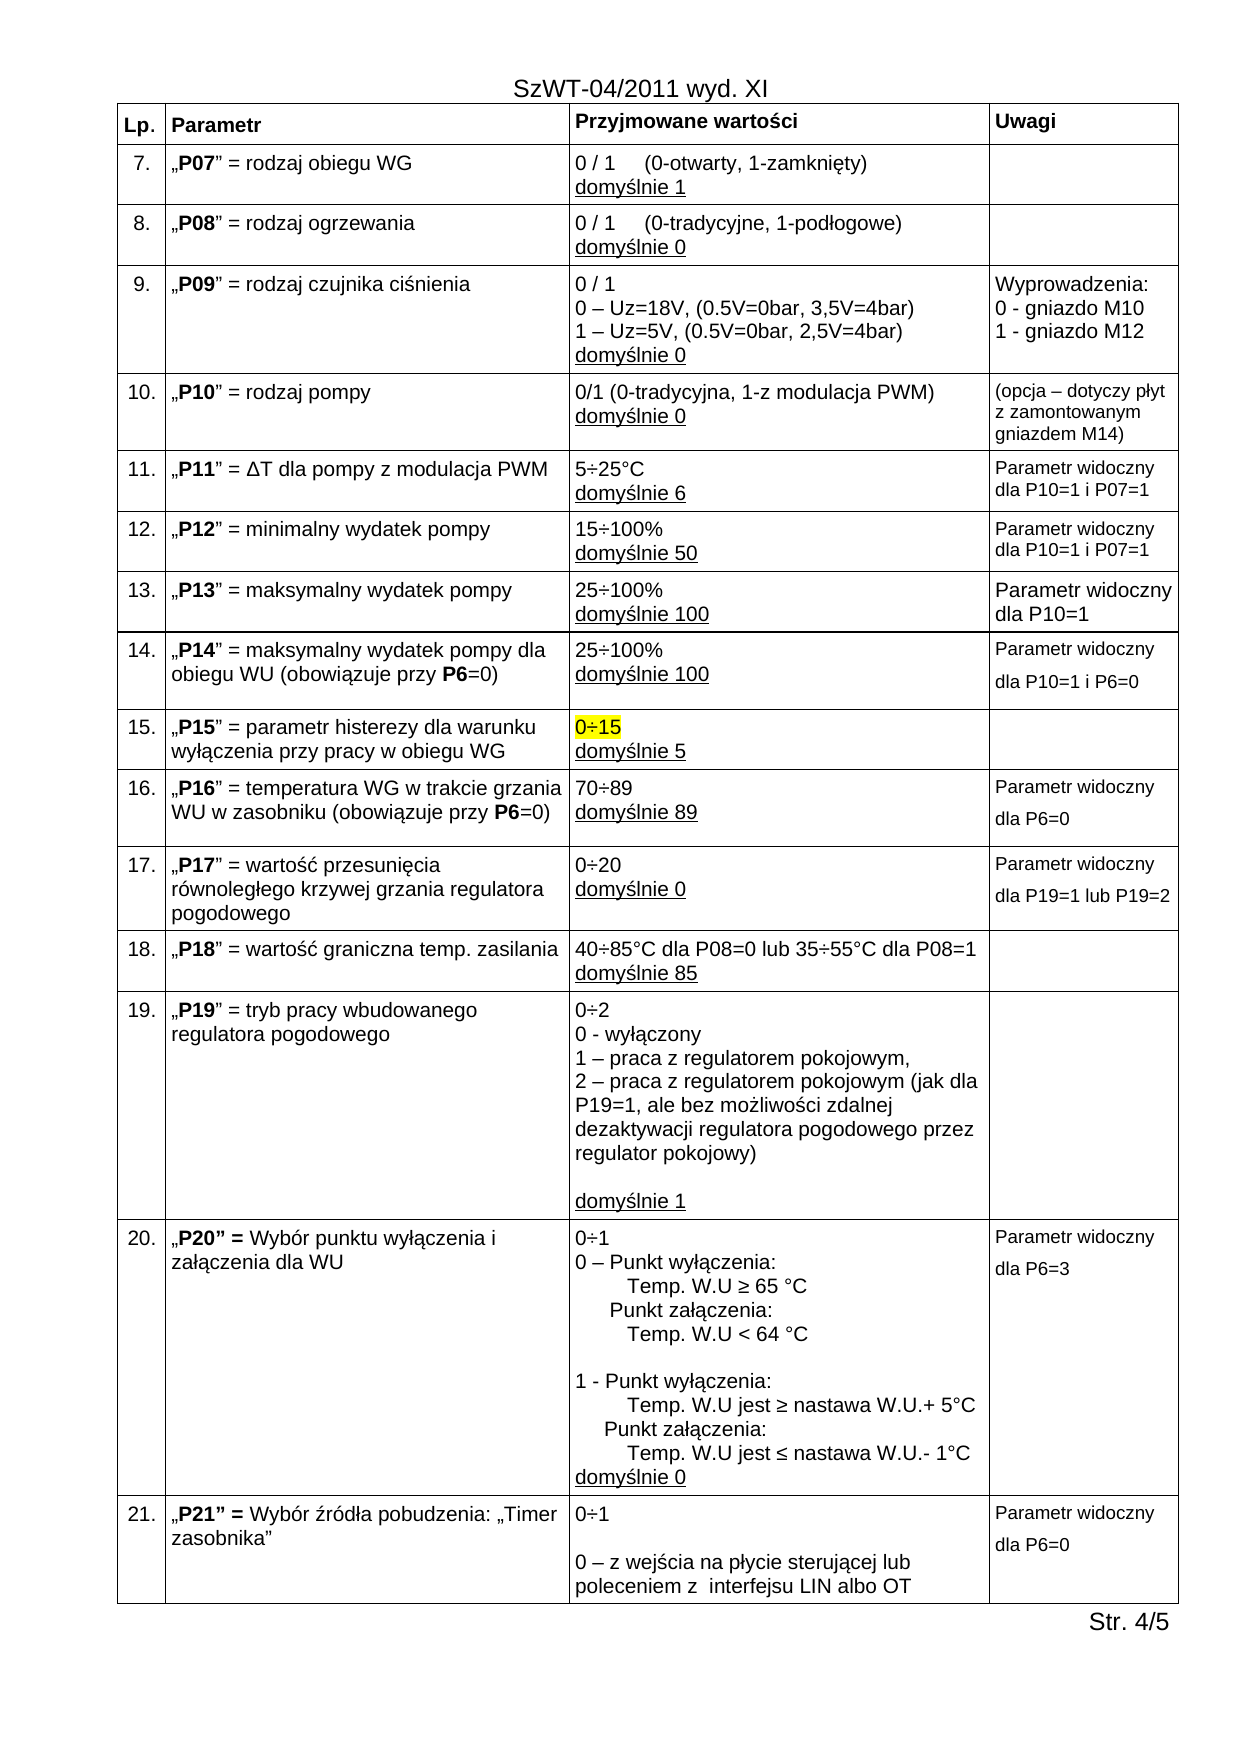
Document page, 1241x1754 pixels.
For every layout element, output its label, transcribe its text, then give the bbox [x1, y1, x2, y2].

table_cell Parametr widoczny dla P6=0 [990, 1496, 1178, 1603]
table_cell 15÷100% domyślnie 50 [570, 512, 989, 571]
table_cell 0÷1 0 – Punkt wyłączenia: Temp. W.U ≥ 65 °C Punkt załączenia: Temp. W.U < 64 °C 1 - Punkt wyłączenia: Temp. W.U jest ≥ nastawa W.U.+ 5°C Punkt załączenia: Temp. W.U jest ≤ nastawa W.U.- 1°C domyślnie 0 [570, 1220, 989, 1495]
table_cell 25÷100% domyślnie 100 [570, 633, 989, 708]
table_cell „P07” = rodzaj obiegu WG [166, 145, 569, 204]
table_cell 19. [118, 992, 165, 1219]
table_header Przyjmowane wartości [570, 104, 989, 144]
table_cell 8. [118, 205, 165, 264]
table_cell „P19” = tryb pracy wbudowanego regulatora pogodowego [166, 992, 569, 1219]
table_cell [990, 205, 1178, 264]
table_cell „P10” = rodzaj pompy [166, 374, 569, 450]
table_cell 5÷25°C domyślnie 6 [570, 451, 989, 511]
table_cell 21. [118, 1496, 165, 1603]
table_cell „P14” = maksymalny wydatek pompy dla obiegu WU (obowiązuje przy P6=0) [166, 633, 569, 708]
table_cell 40÷85°C dla P08=0 lub 35÷55°C dla P08=1 domyślnie 85 [570, 931, 989, 991]
table_cell Parametr widoczny dla P19=1 lub P19=2 [990, 847, 1178, 930]
table_cell [990, 710, 1178, 769]
table_cell „P09” = rodzaj czujnika ciśnienia [166, 266, 569, 373]
table_cell [990, 145, 1178, 204]
table_cell „P13” = maksymalny wydatek pompy [166, 572, 569, 631]
table_cell 0÷15 domyślnie 5 [570, 710, 989, 769]
table_cell „P18” = wartość graniczna temp. zasilania [166, 931, 569, 991]
table_cell 11. [118, 451, 165, 511]
table_cell 13. [118, 572, 165, 631]
table_header Uwagi [990, 104, 1178, 144]
table_cell 70÷89 domyślnie 89 [570, 770, 989, 846]
table_cell 0 / 1 (0-otwarty, 1-zamknięty) domyślnie 1 [570, 145, 989, 204]
table_cell 17. [118, 847, 165, 930]
table_cell Parametr widoczny dla P10=1 i P6=0 [990, 633, 1178, 708]
table_cell „P21” = Wybór źródła pobudzenia: „Timer zasobnika” [166, 1496, 569, 1603]
table_cell [990, 931, 1178, 991]
table_cell 16. [118, 770, 165, 846]
table_cell Parametr widoczny dla P10=1 [990, 572, 1178, 631]
table_cell „P15” = parametr histerezy dla warunku wyłączenia przy pracy w obiegu WG [166, 710, 569, 769]
table_cell [990, 992, 1178, 1219]
table_cell 7. [118, 145, 165, 204]
table_cell „P12” = minimalny wydatek pompy [166, 512, 569, 571]
table_cell „P08” = rodzaj ogrzewania [166, 205, 569, 264]
table_cell 15. [118, 710, 165, 769]
table_cell Parametr widoczny dla P10=1 i P07=1 [990, 512, 1178, 571]
table_cell 0÷20 domyślnie 0 [570, 847, 989, 930]
table_cell 18. [118, 931, 165, 991]
table_cell Parametr widoczny dla P6=0 [990, 770, 1178, 846]
table_cell Parametr widoczny dla P10=1 i P07=1 [990, 451, 1178, 511]
table_cell (opcja – dotyczy płyt z zamontowanym gniazdem M14) [990, 374, 1178, 450]
table_cell 0÷2 0 - wyłączony 1 – praca z regulatorem pokojowym, 2 – praca z regulatorem pokojowym (jak dla P19=1, ale bez możliwości zdalnej dezaktywacji regulatora pogodowego przez regulator pokojowy) domyślnie 1 [570, 992, 989, 1219]
table_cell 14. [118, 633, 165, 708]
table_header Lp. [118, 104, 165, 144]
table_cell 25÷100% domyślnie 100 [570, 572, 989, 631]
table_cell Parametr widoczny dla P6=3 [990, 1220, 1178, 1495]
table_header Parametr [166, 104, 569, 144]
table_cell 0 / 1 (0-tradycyjne, 1-podłogowe) domyślnie 0 [570, 205, 989, 264]
table_cell 10. [118, 374, 165, 450]
table_cell „P20” = Wybór punktu wyłączenia i załączenia dla WU [166, 1220, 569, 1495]
table_cell 0/1 (0-tradycyjna, 1-z modulacja PWM) domyślnie 0 [570, 374, 989, 450]
table_cell 0÷1 0 – z wejścia na płycie sterującej lub poleceniem z interfejsu LIN albo OT [570, 1496, 989, 1603]
table_cell 0 / 1 0 – Uz=18V, (0.5V=0bar, 3,5V=4bar) 1 – Uz=5V, (0.5V=0bar, 2,5V=4bar) domyślnie 0 [570, 266, 989, 373]
table_cell „P16” = temperatura WG w trakcie grzania WU w zasobniku (obowiązuje przy P6=0) [166, 770, 569, 846]
table_cell 20. [118, 1220, 165, 1495]
table_cell „P11” = ΔT dla pompy z modulacja PWM [166, 451, 569, 511]
table_cell Wyprowadzenia: 0 - gniazdo M10 1 - gniazdo M12 [990, 266, 1178, 373]
table_cell „P17” = wartość przesunięcia równoległego krzywej grzania regulatora pogodowego [166, 847, 569, 930]
table_cell 12. [118, 512, 165, 571]
table_cell 9. [118, 266, 165, 373]
